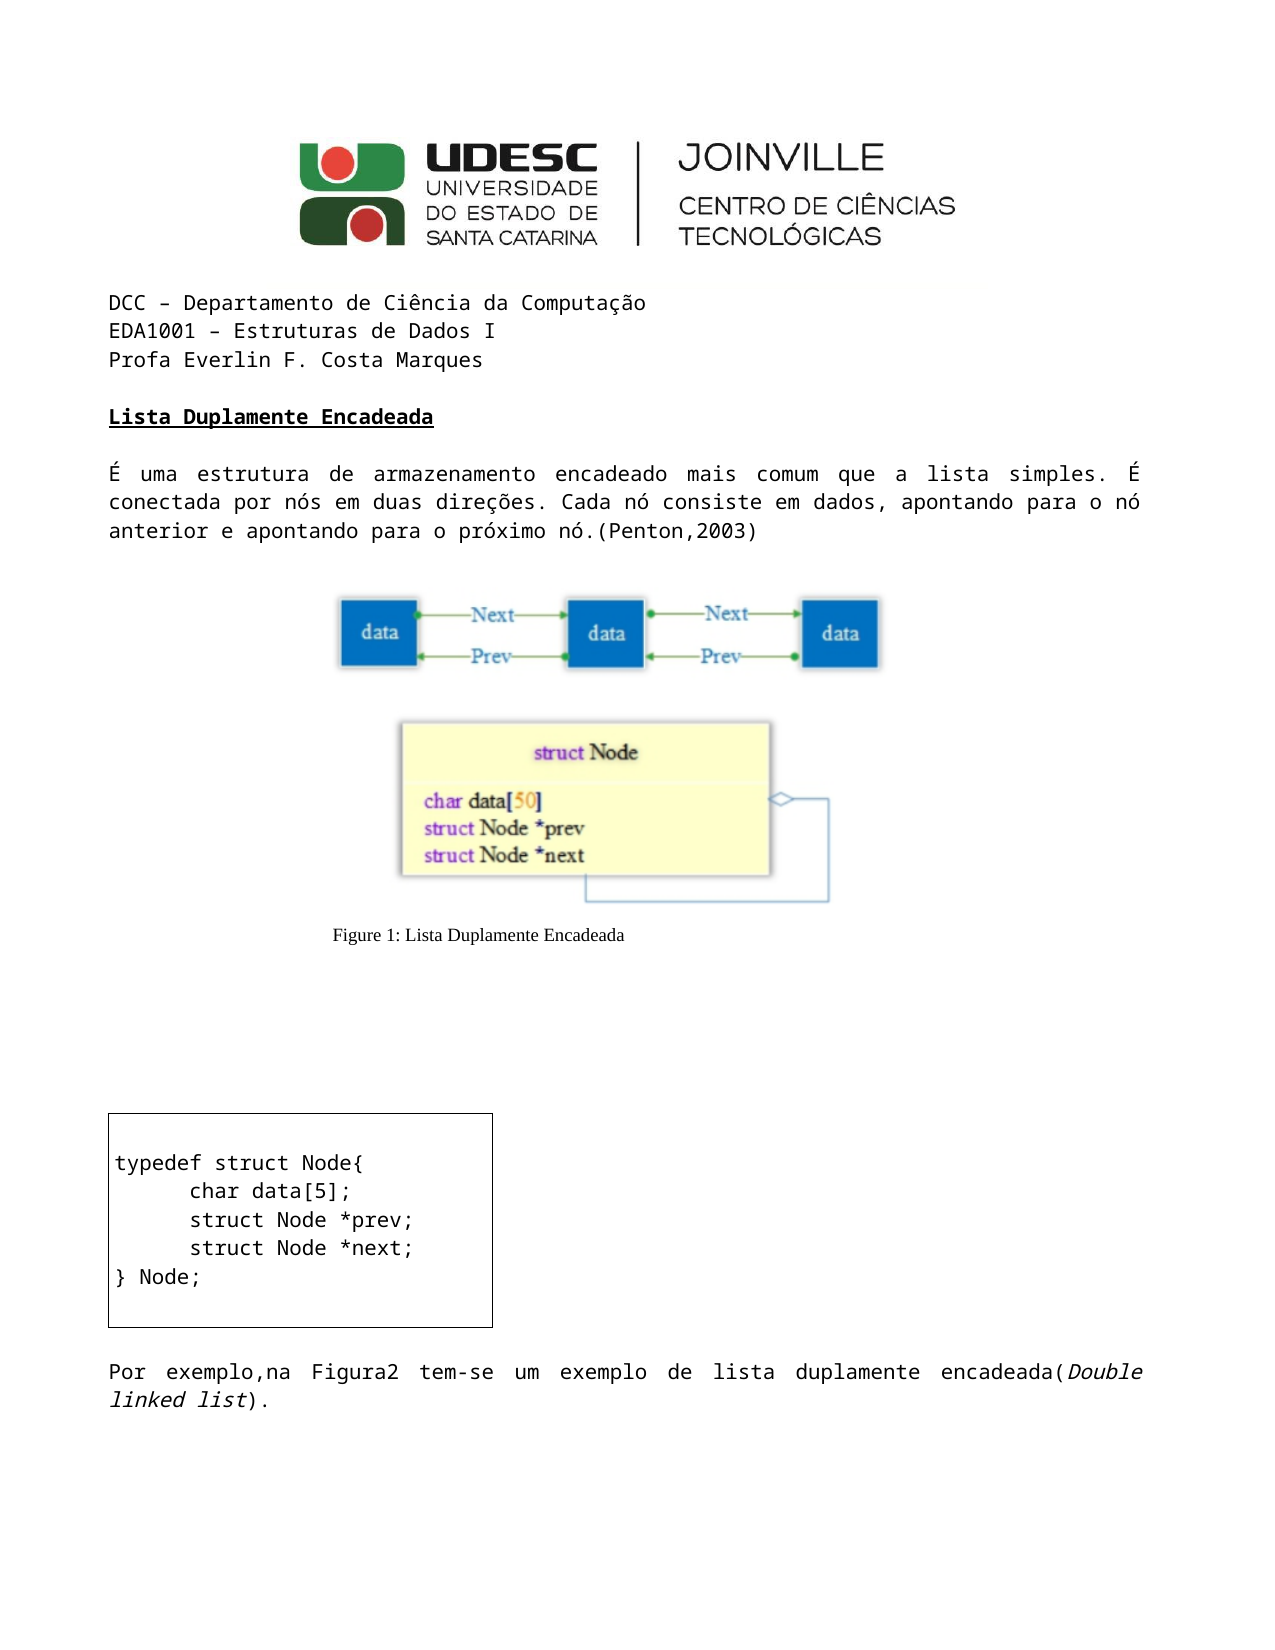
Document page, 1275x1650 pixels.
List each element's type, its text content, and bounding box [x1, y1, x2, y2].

list DCC – Departamento de Ciência da Computação [108, 288, 1142, 317]
text Por exemplo,na Figura2 tem-se um exemplo de lista duplamente encadeada(Double linked list). [108, 1357, 1142, 1414]
picture [266, 137, 988, 289]
list EDA1001 – Estruturas de Dados I [108, 317, 1142, 345]
list Lista Duplamente Encadeada [108, 402, 1142, 430]
list Profa Everlin F. Costa Marques [108, 345, 1142, 373]
picture [332, 585, 889, 912]
text Figure 1: Lista Duplamente Encadeada [332, 912, 889, 946]
text É uma estrutura de armazenamento encadeado mais comum que a lista simples. É conectada por nós em duas direções. Cada nó consiste em dados, apontando para o nó anterior e apontando para o próximo nó.(Penton,2003) [108, 459, 1142, 544]
table_header typedef struct Node{ char data[5]; struct Node *prev; struct Node *next; } Node; [109, 1114, 492, 1327]
